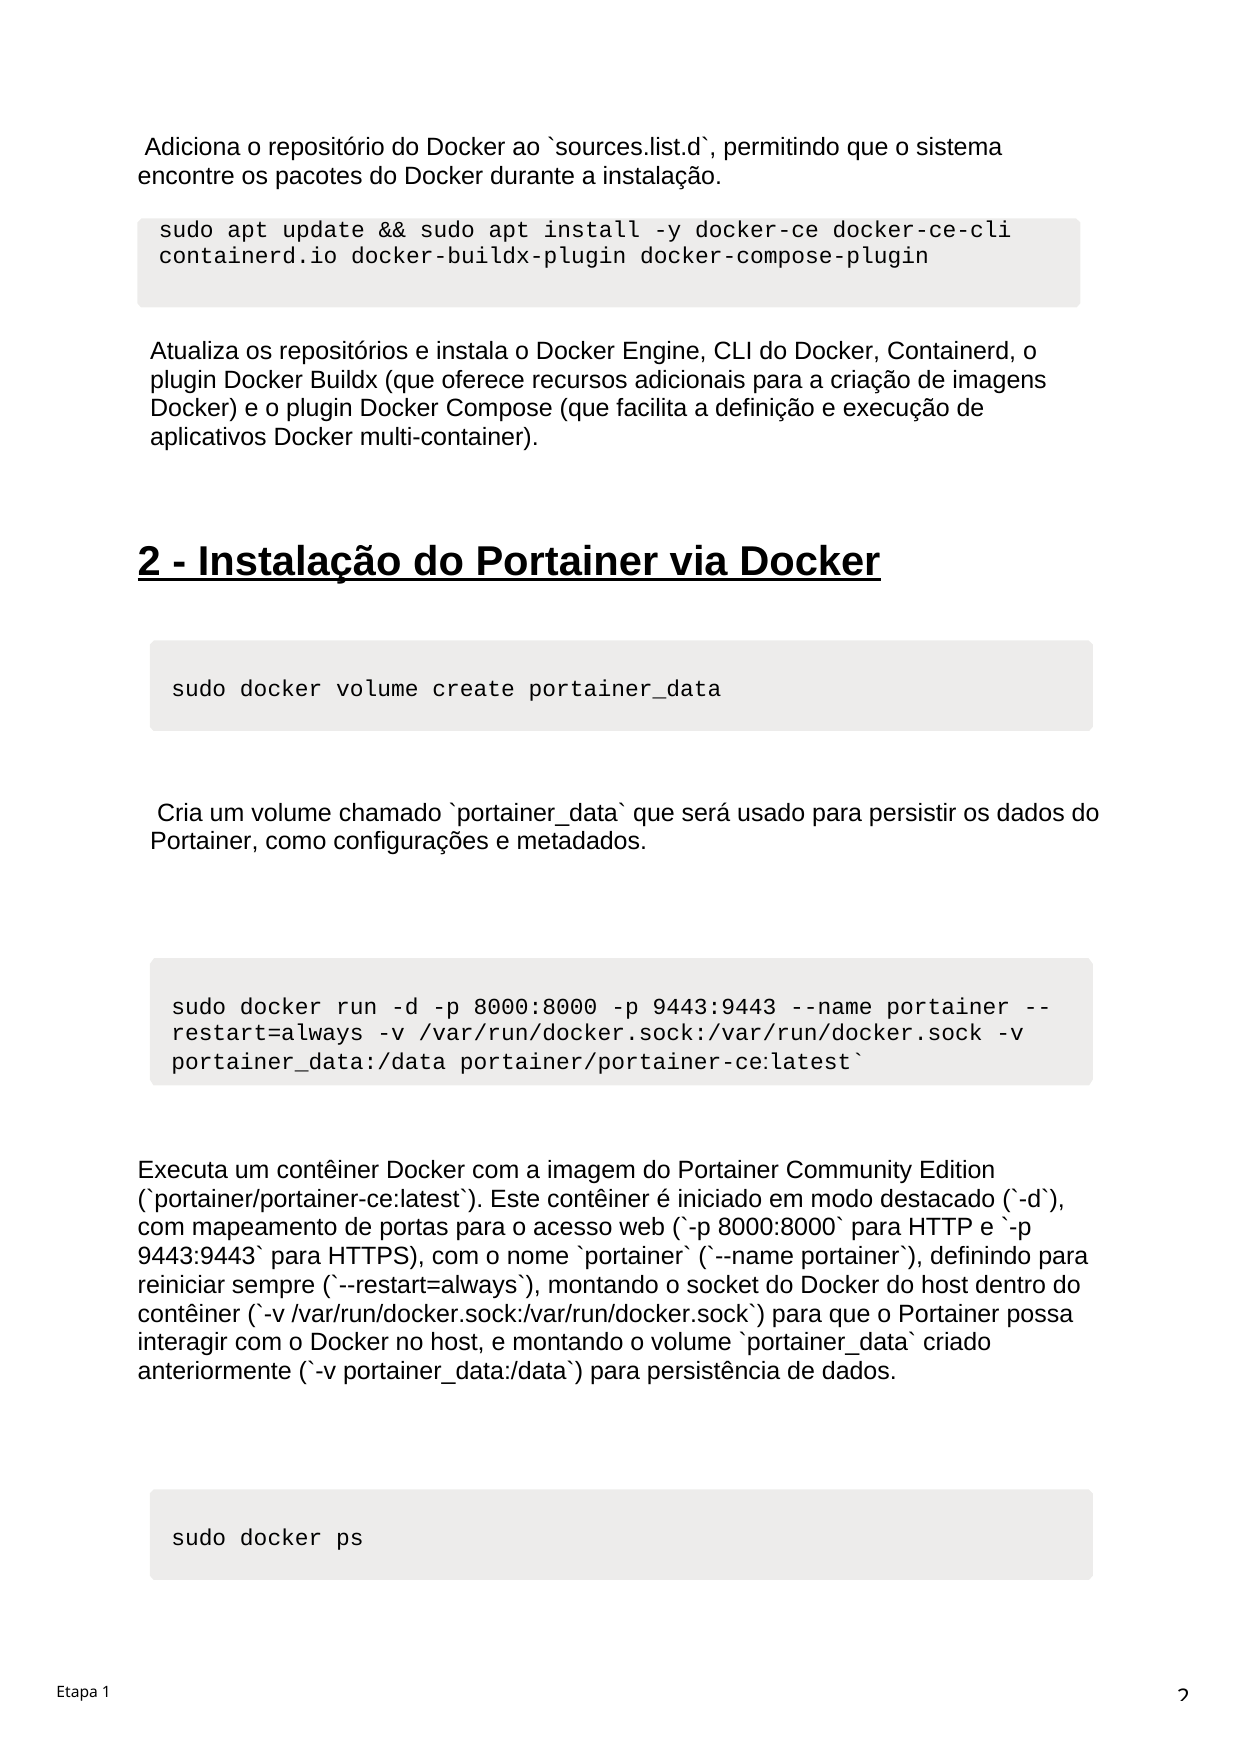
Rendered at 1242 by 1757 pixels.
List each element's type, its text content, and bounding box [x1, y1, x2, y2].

text 2 - Instalação do Portainer via Docker [137, 537, 1104, 584]
text Executa um contêiner Docker com a imagem do Portainer Community Edition (`portainer/portainer-ce:latest`). Este contêiner é iniciado em modo destacado (`-d`), com mapeamento de portas para o acesso web (`-p 8000:8000` para HTTP e `-p 9443:9443` para HTTPS), com o nome `portainer` (`--name portainer`), definindo para reiniciar sempre (`--restart=always`), montando o socket do Docker do host dentro do contêiner (`-v /var/run/docker.sock:/var/run/docker.sock`) para que o Portainer possa interagir com o Docker no host, e montando o volume `portainer_data` criado anteriormente (`-v portainer_data:/data`) para persistência de dados. [137, 1155, 1104, 1385]
subtitle Cria um volume chamado `portainer_data` que será usado para persistir os dados do Portainer, como configurações e metadados. [150, 798, 1104, 855]
text Atualiza os repositórios e instala o Docker Engine, CLI do Docker, Containerd, o plugin Docker Buildx (que oferece recursos adicionais para a criação de imagens Docker) e o plugin Docker Compose (que facilita a definição e execução de aplicativos Docker multi-container). [150, 336, 1104, 451]
text Adiciona o repositório do Docker ao `sources.list.d`, permitindo que o sistema encontre os pacotes do Docker durante a instalação. [137, 132, 1104, 190]
